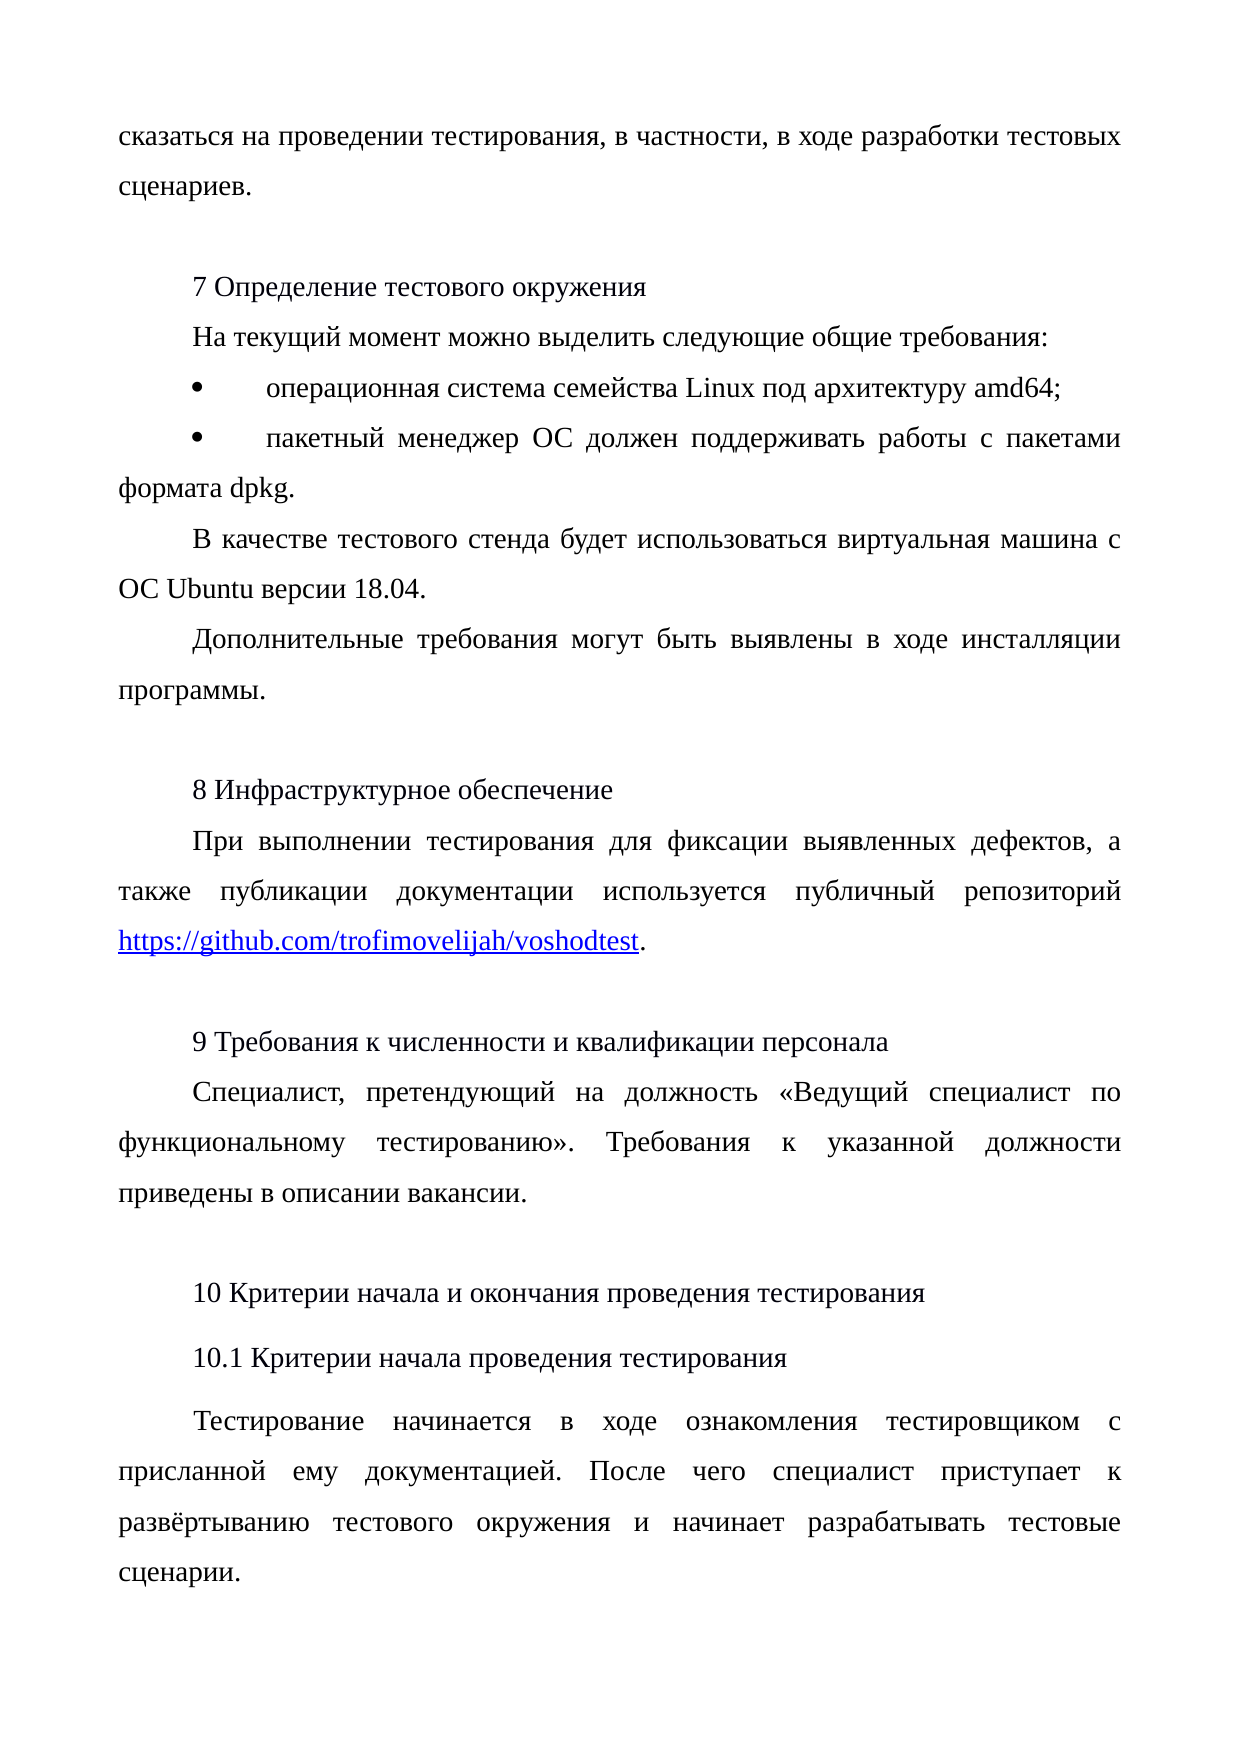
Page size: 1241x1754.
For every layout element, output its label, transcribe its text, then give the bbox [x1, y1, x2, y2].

text При выполнении тестирования для фиксации выявленных дефектов, а также публикации документации используется публичный репозиторий https://github.com/trofimovelijah/voshodtest. [118, 823, 1122, 957]
text Специалист, претендующий на должность «Ведущий специалист по функциональному тестированию». Требования к указанной должности приведены в описании вакансии. [118, 1074, 1122, 1208]
list операционная система семейства Linux под архитектуру amd64; [118, 370, 1122, 403]
list Тестирование начинается в ходе ознакомления тестировщиком с присланной ему документацией. После чего специалист приступает к развёртыванию тестового окружения и начинает разрабатывать тестовые сценарии. [118, 1403, 1122, 1588]
text сказаться на проведении тестирования, в частности, в ходе разработки тестовых сценариев. [118, 118, 1122, 202]
text На текущий момент можно выделить следующие общие требования: [118, 319, 1122, 353]
subtitle 9 Требования к численности и квалификации персонала [118, 1024, 1122, 1057]
subtitle 10 Критерии начала и окончания проведения тестирования [118, 1276, 1122, 1309]
subtitle 8 Инфраструктурное обеспечение [118, 772, 1122, 806]
subtitle 10.1 Критерии начала проведения тестирования [118, 1340, 1122, 1374]
subtitle 7 Определение тестового окружения [118, 269, 1122, 303]
text В качестве тестового стенда будет использоваться виртуальная машина с ОС Ubuntu версии 18.04. [118, 521, 1122, 605]
list пакетный менеджер ОС должен поддерживать работы с пакетами формата dpkg. [118, 420, 1122, 504]
text Дополнительные требования могут быть выявлены в ходе инсталляции программы. [118, 621, 1122, 705]
